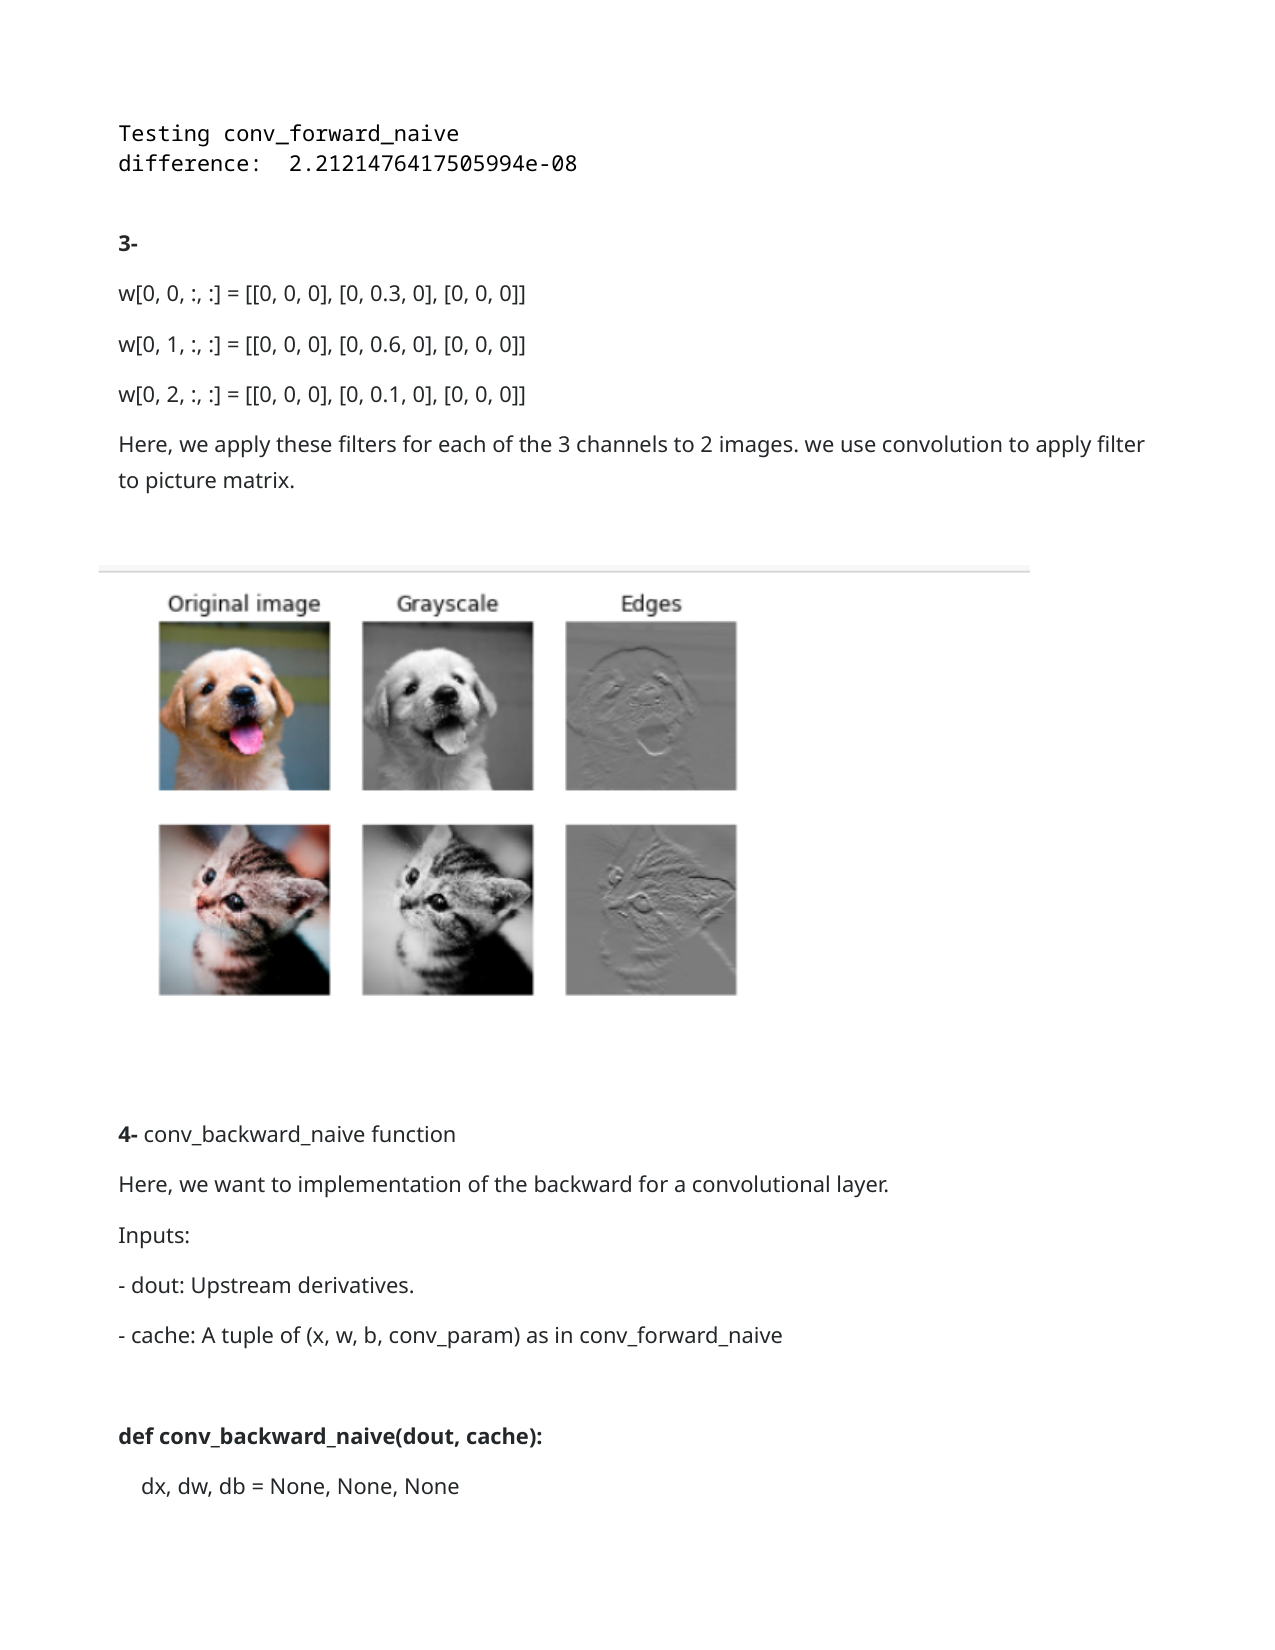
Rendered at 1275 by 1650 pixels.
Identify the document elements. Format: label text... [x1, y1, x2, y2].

text - cache: A tuple of (x, w, b, conv_param) as in conv_forward_naive [118, 1320, 1157, 1350]
text Inputs: [118, 1220, 1157, 1249]
picture [98, 565, 1030, 1054]
text w[0, 2, :, :] = [[0, 0, 0], [0, 0.1, 0], [0, 0, 0]] [118, 379, 1157, 409]
text - dout: Upstream derivatives. [118, 1270, 1157, 1300]
text dx, dw, db = None, None, None [118, 1471, 1157, 1501]
text w[0, 1, :, :] = [[0, 0, 0], [0, 0.6, 0], [0, 0, 0]] [118, 329, 1157, 358]
text Testing conv_forward_naive [118, 118, 1157, 148]
text Here, we apply these filters for each of the 3 channels to 2 images. we use convolution to apply filter to picture matrix. [118, 429, 1157, 495]
text 4- conv_backward_naive function [118, 1119, 1157, 1149]
text w[0, 0, :, :] = [[0, 0, 0], [0, 0.3, 0], [0, 0, 0]] [118, 278, 1157, 308]
text Here, we want to implementation of the backward for a convolutional layer. [118, 1169, 1157, 1199]
text difference: 2.2121476417505994e-08 [118, 148, 1157, 178]
text 3- [118, 228, 1157, 258]
text def conv_backward_naive(dout, cache): [118, 1421, 1157, 1451]
